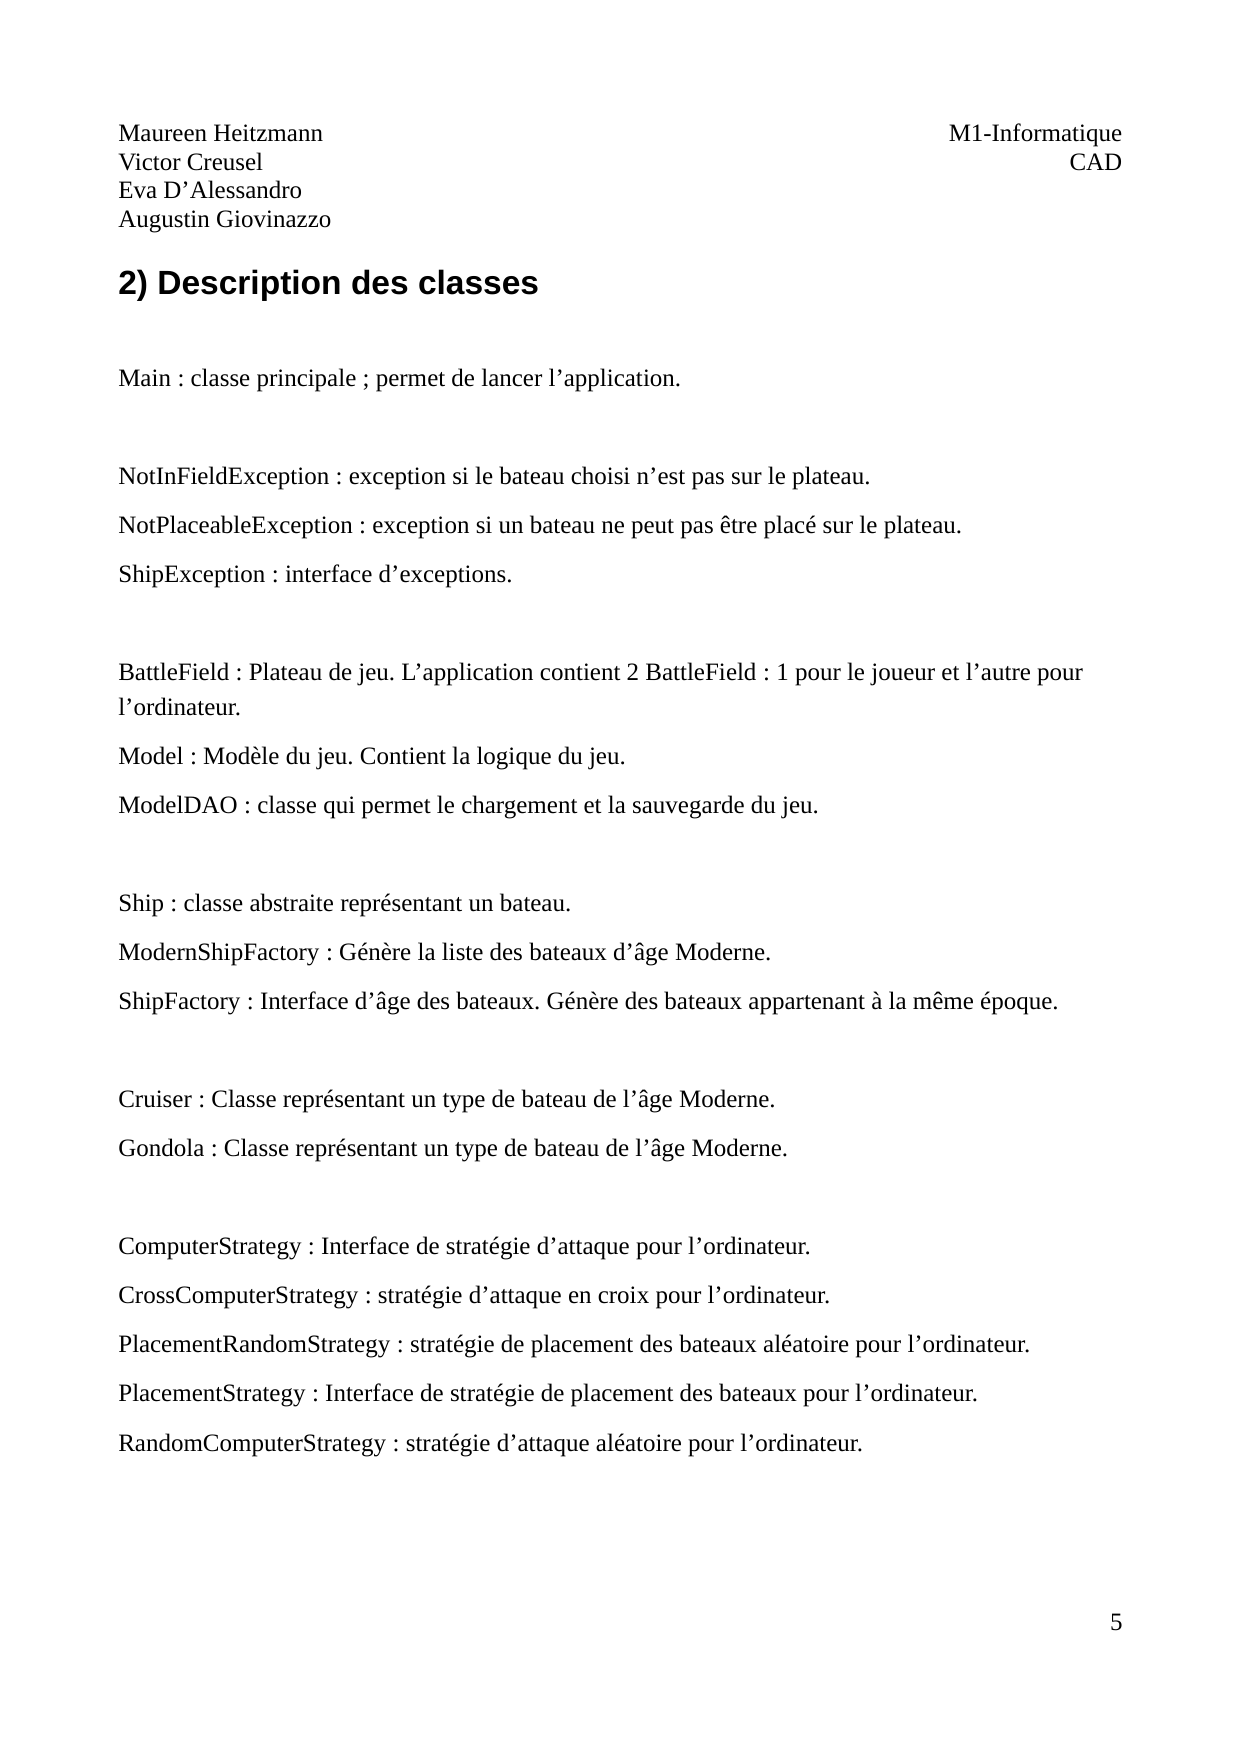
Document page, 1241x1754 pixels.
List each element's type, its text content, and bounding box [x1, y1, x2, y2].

text Main : classe principale ; permet de lancer l’application. [118, 363, 1122, 392]
text ModelDAO : classe qui permet le chargement et la sauvegarde du jeu. [118, 790, 1122, 818]
text BattleField : Plateau de jeu. L’application contient 2 BattleField : 1 pour le joueur et l’autre pour l’ordinateur. [118, 657, 1122, 720]
text ShipFactory : Interface d’âge des bateaux. Génère des bateaux appartenant à la même époque. [118, 986, 1122, 1015]
text Gondola : Classe représentant un type de bateau de l’âge Moderne. [118, 1133, 1122, 1162]
text Cruiser : Classe représentant un type de bateau de l’âge Moderne. [118, 1084, 1122, 1113]
text NotInFieldException : exception si le bateau choisi n’est pas sur le plateau. [118, 461, 1122, 490]
text Ship : classe abstraite représentant un bateau. [118, 888, 1122, 917]
text CrossComputerStrategy : stratégie d’attaque en croix pour l’ordinateur. [118, 1280, 1122, 1309]
subtitle 2) Description des classes [118, 263, 1122, 301]
text PlacementRandomStrategy : stratégie de placement des bateaux aléatoire pour l’ordinateur. [118, 1329, 1122, 1358]
text RandomComputerStrategy : stratégie d’attaque aléatoire pour l’ordinateur. [118, 1428, 1122, 1456]
text NotPlaceableException : exception si un bateau ne peut pas être placé sur le plateau. [118, 510, 1122, 539]
text ModernShipFactory : Génère la liste des bateaux d’âge Moderne. [118, 937, 1122, 966]
text ComputerStrategy : Interface de stratégie d’attaque pour l’ordinateur. [118, 1231, 1122, 1260]
text PlacementStrategy : Interface de stratégie de placement des bateaux pour l’ordinateur. [118, 1378, 1122, 1407]
text Model : Modèle du jeu. Contient la logique du jeu. [118, 741, 1122, 769]
text ShipException : interface d’exceptions. [118, 559, 1122, 588]
